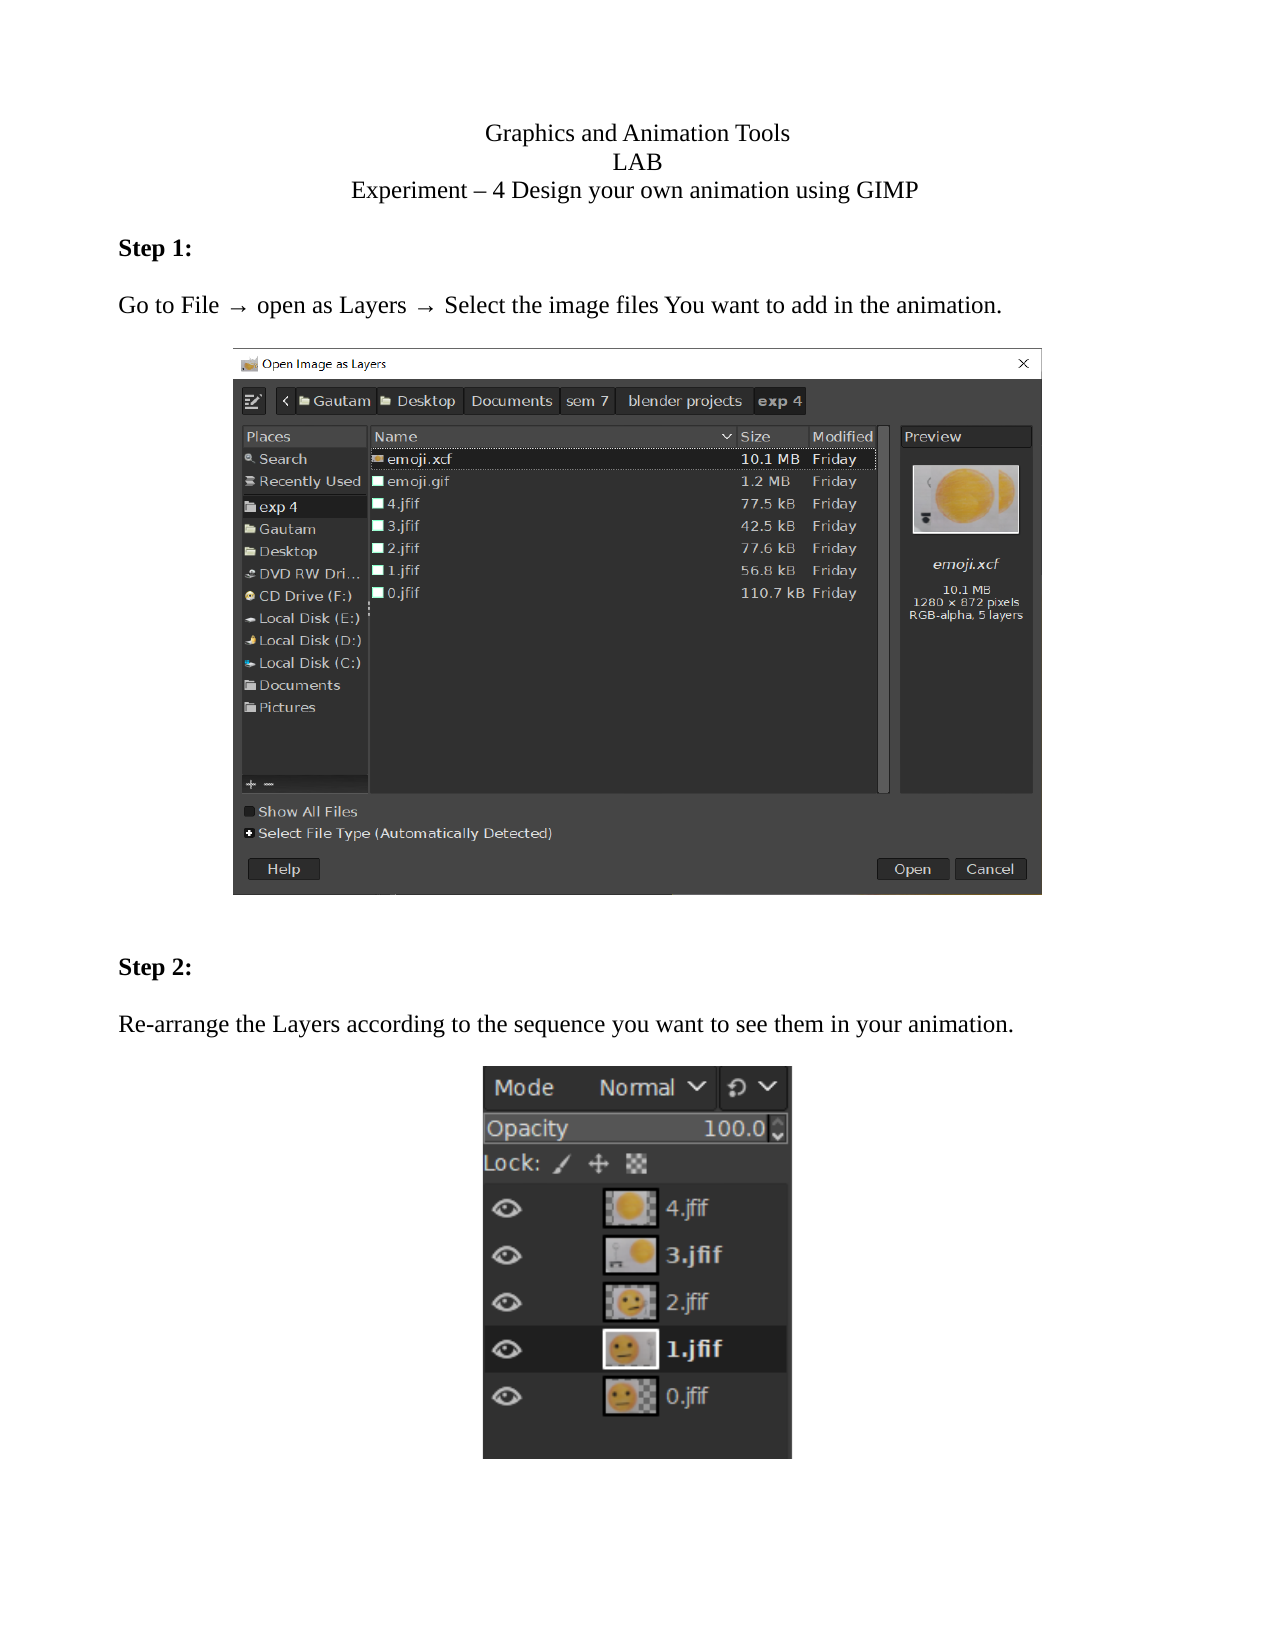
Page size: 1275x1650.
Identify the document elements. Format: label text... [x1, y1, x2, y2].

picture [233, 348, 1042, 895]
text Re-arrange the Layers according to the sequence you want to see them in your animation. [118, 1009, 1157, 1038]
text Step 1: [118, 233, 1157, 262]
text LAB [118, 147, 1157, 176]
text Graphics and Animation Tools [118, 118, 1157, 147]
text Go to File → open as Layers → Select the image files You want to add in the animation. [118, 291, 1157, 319]
text Step 2: [118, 952, 1157, 981]
text Experiment – 4 Design your own animation using GIMP [118, 176, 1157, 204]
picture [482, 1066, 793, 1459]
